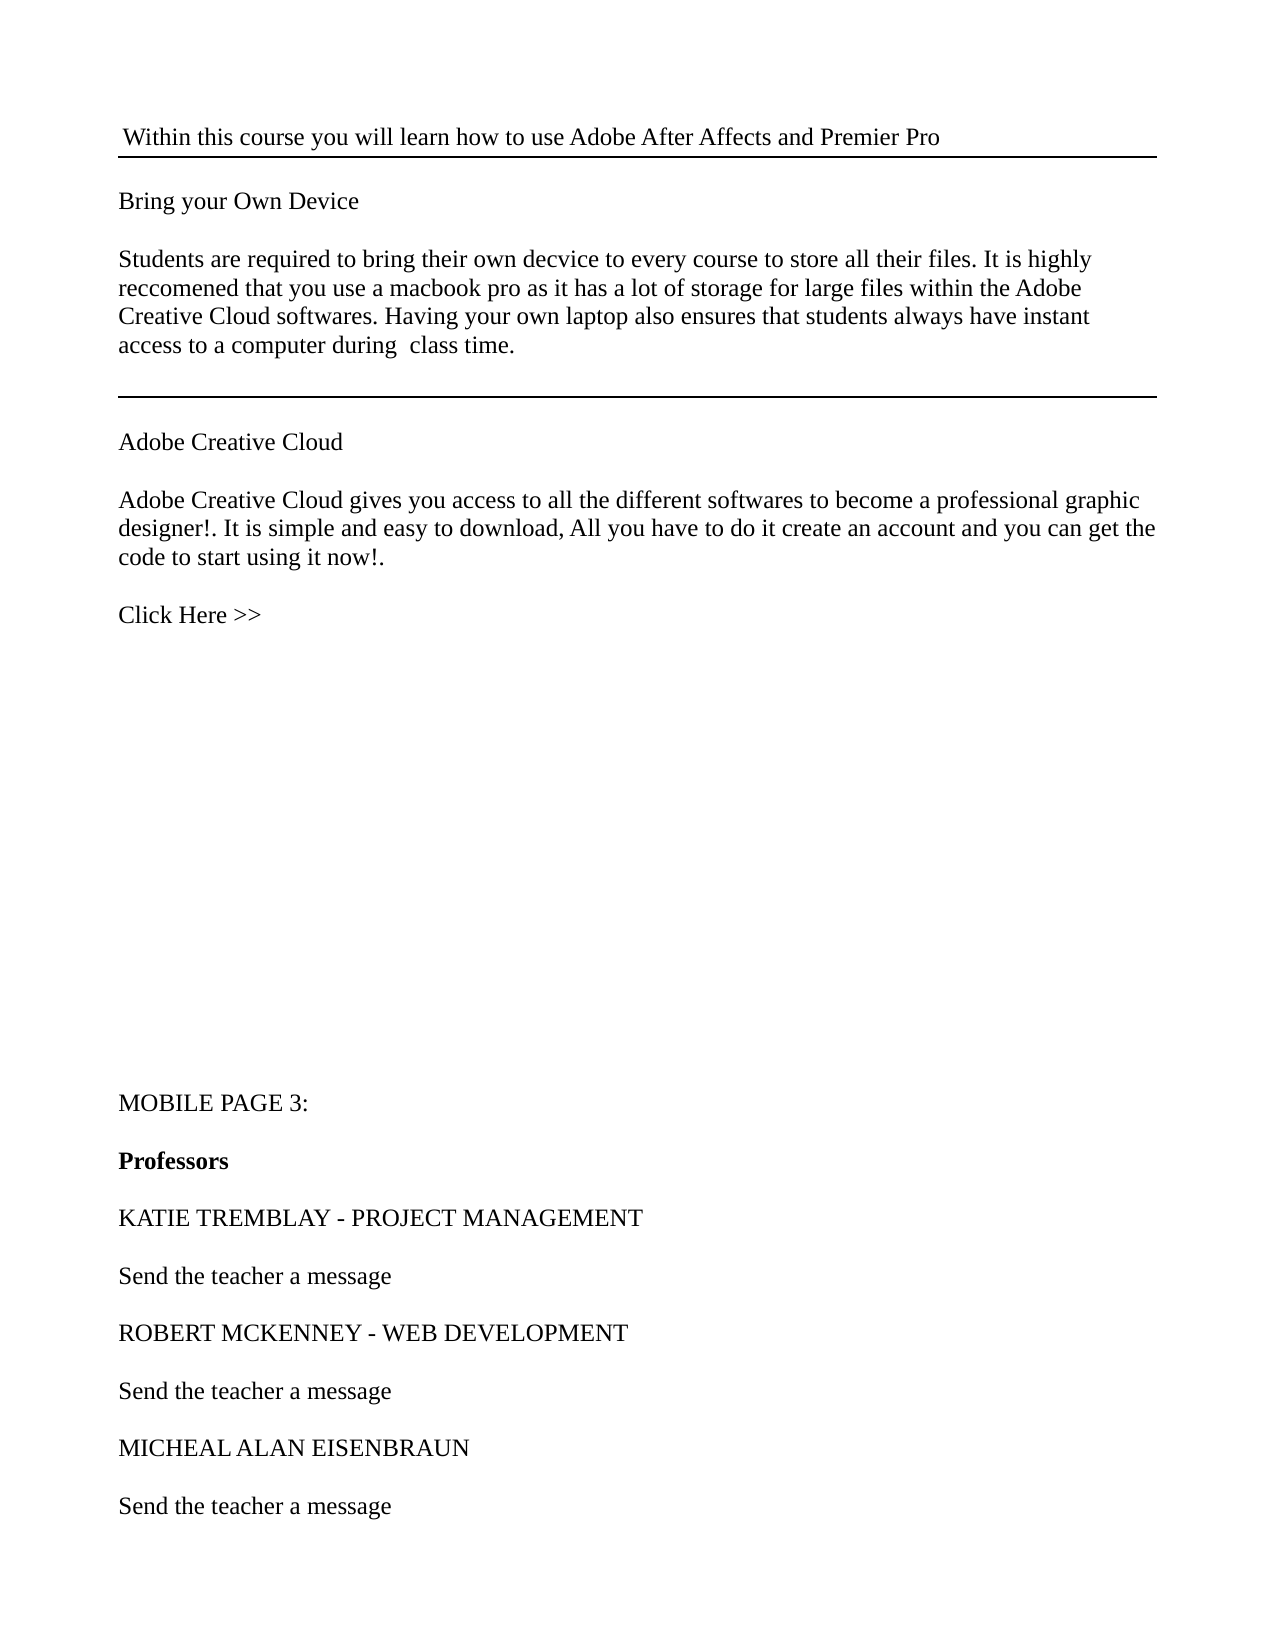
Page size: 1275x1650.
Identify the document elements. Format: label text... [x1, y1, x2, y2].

text MICHEAL ALAN EISENBRAUN [118, 1433, 1157, 1462]
text Send the teacher a message [118, 1491, 1157, 1520]
text Send the teacher a message [118, 1376, 1157, 1405]
text Adobe Creative Cloud [118, 427, 1157, 456]
text Send the teacher a message [118, 1261, 1157, 1290]
text Professors [118, 1146, 1157, 1175]
text Within this course you will learn how to use Adobe After Affects and Premier Pro [118, 118, 1157, 156]
text Adobe Creative Cloud gives you access to all the different softwares to become a professional graphic designer!. It is simple and easy to download, All you have to do it create an account and you can get the code to start using it now!. [118, 485, 1157, 571]
text MOBILE PAGE 3: [118, 1088, 1157, 1117]
text ROBERT MCKENNEY - WEB DEVELOPMENT [118, 1318, 1157, 1347]
text Bring your Own Device [118, 186, 1157, 215]
text KATIE TREMBLAY - PROJECT MANAGEMENT [118, 1203, 1157, 1232]
text Students are required to bring their own decvice to every course to store all their files. It is highly reccomened that you use a macbook pro as it has a lot of storage for large files within the Adobe Creative Cloud softwares. Having your own laptop also ensures that students always have instant access to a computer during class time. [118, 244, 1157, 359]
text Click Here >> [118, 600, 1157, 628]
